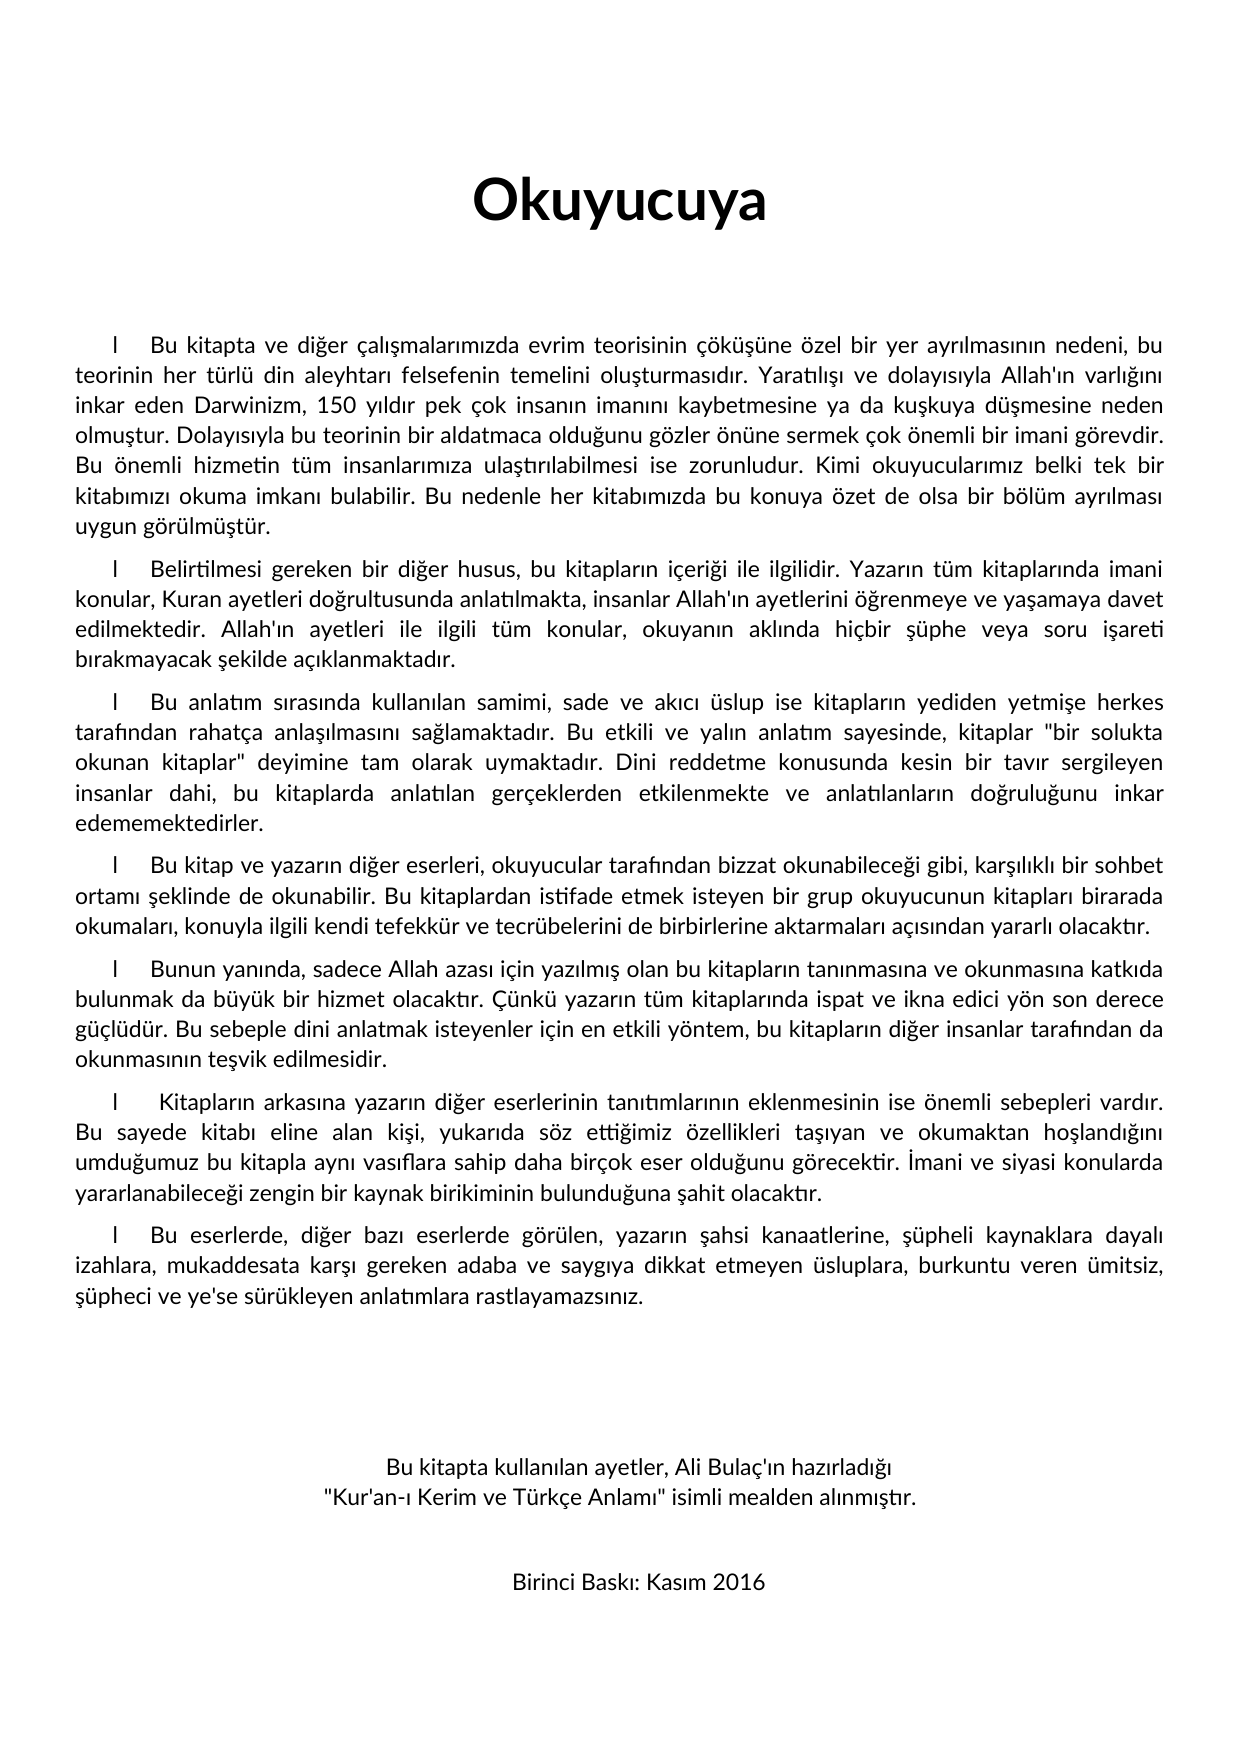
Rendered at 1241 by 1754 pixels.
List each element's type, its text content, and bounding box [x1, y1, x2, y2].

text Bu kitapta kullanılan ayetler, Ali Bulaç'ın hazırladığı "Kur'an-ı Kerim ve Türkçe Anlamı" isimli mealden alınmıştır. [75, 1452, 1165, 1510]
text l Bu kitap ve yazarın diğer eserleri, okuyucular tarafından bizzat okunabileceği gibi, karşılıklı bir sohbet ortamı şeklinde de okunabilir. Bu kitaplardan istifade etmek isteyen bir grup okuyucunun kitapları birarada okumaları, konuyla ilgili kendi tefekkür ve tecrübelerini de birbirlerine aktarmaları açısından yararlı olacaktır. [75, 851, 1165, 939]
text l Bunun yanında, sadece Allah azası için yazılmış olan bu kitapların tanınmasına ve okunmasına katkıda bulunmak da büyük bir hizmet olacaktır. Çünkü yazarın tüm kitaplarında ispat ve ikna edici yön son derece güçlüdür. Bu sebeple dini anlatmak isteyenler için en etkili yöntem, bu kitapların diğer insanlar tarafından da okunmasının teşvik edilmesidir. [75, 954, 1165, 1072]
text l Belirtilmesi gereken bir diğer husus, bu kitapların içeriği ile ilgilidir. Yazarın tüm kitaplarında imani konular, Kuran ayetleri doğrultusunda anlatılmakta, insanlar Allah'ın ayetlerini öğrenmeye ve yaşamaya davet edilmektedir. Allah'ın ayetleri ile ilgili tüm konular, okuyanın aklında hiçbir şüphe veya soru işareti bırakmayacak şekilde açıklanmaktadır. [75, 554, 1165, 672]
text l Bu eserlerde, diğer bazı eserlerde görülen, yazarın şahsi kanaatlerine, şüpheli kaynaklara dayalı izahlara, mukaddesata karşı gereken adaba ve saygıya dikkat etmeyen üsluplara, burkuntu veren ümitsiz, şüpheci ve ye'se sürükleyen anlatımlara rastlayamazsınız. [75, 1221, 1165, 1309]
text l Bu kitapta ve diğer çalışmalarımızda evrim teorisinin çöküşüne özel bir yer ayrılmasının nedeni, bu teorinin her türlü din aleyhtarı felsefenin temelini oluşturmasıdır. Yaratılışı ve dolayısıyla Allah'ın varlığını inkar eden Darwinizm, 150 yıldır pek çok insanın imanını kaybetmesine ya da kuşkuya düşmesine neden olmuştur. Dolayısıyla bu teorinin bir aldatmaca olduğunu gözler önüne sermek çok önemli bir imani görevdir. Bu önemli hizmetin tüm insanlarımıza ulaştırılabilmesi ise zorunludur. Kimi okuyucularımız belki tek bir kitabımızı okuma imkanı bulabilir. Bu nedenle her kitabımızda bu konuya özet de olsa bir bölüm ayrılması uygun görülmüştür. [75, 330, 1165, 539]
text Birinci Baskı: Kasım 2016 [75, 1568, 1165, 1595]
text l Bu anlatım sırasında kullanılan samimi, sade ve akıcı üslup ise kitapların yediden yetmişe herkes tarafından rahatça anlaşılmasını sağlamaktadır. Bu etkili ve yalın anlatım sayesinde, kitaplar "bir solukta okunan kitaplar" deyimine tam olarak uymaktadır. Dini reddetme konusunda kesin bir tavır sergileyen insanlar dahi, bu kitaplarda anlatılan gerçeklerden etkilenmekte ve anlatılanların doğruluğunu inkar edememektedirler. [75, 688, 1165, 836]
text l Kitapların arkasına yazarın diğer eserlerinin tanıtımlarının eklenmesinin ise önemli sebepleri vardır. Bu sayede kitabı eline alan kişi, yukarıda söz ettiğimiz özellikleri taşıyan ve okumaktan hoşlandığını umduğumuz bu kitapla aynı vasıflara sahip daha birçok eser olduğunu görecektir. İmani ve siyasi konularda yararlanabileceği zengin bir kaynak birikiminin bulunduğuna şahit olacaktır. [75, 1088, 1165, 1206]
subtitle Okuyucuya [75, 162, 1165, 232]
